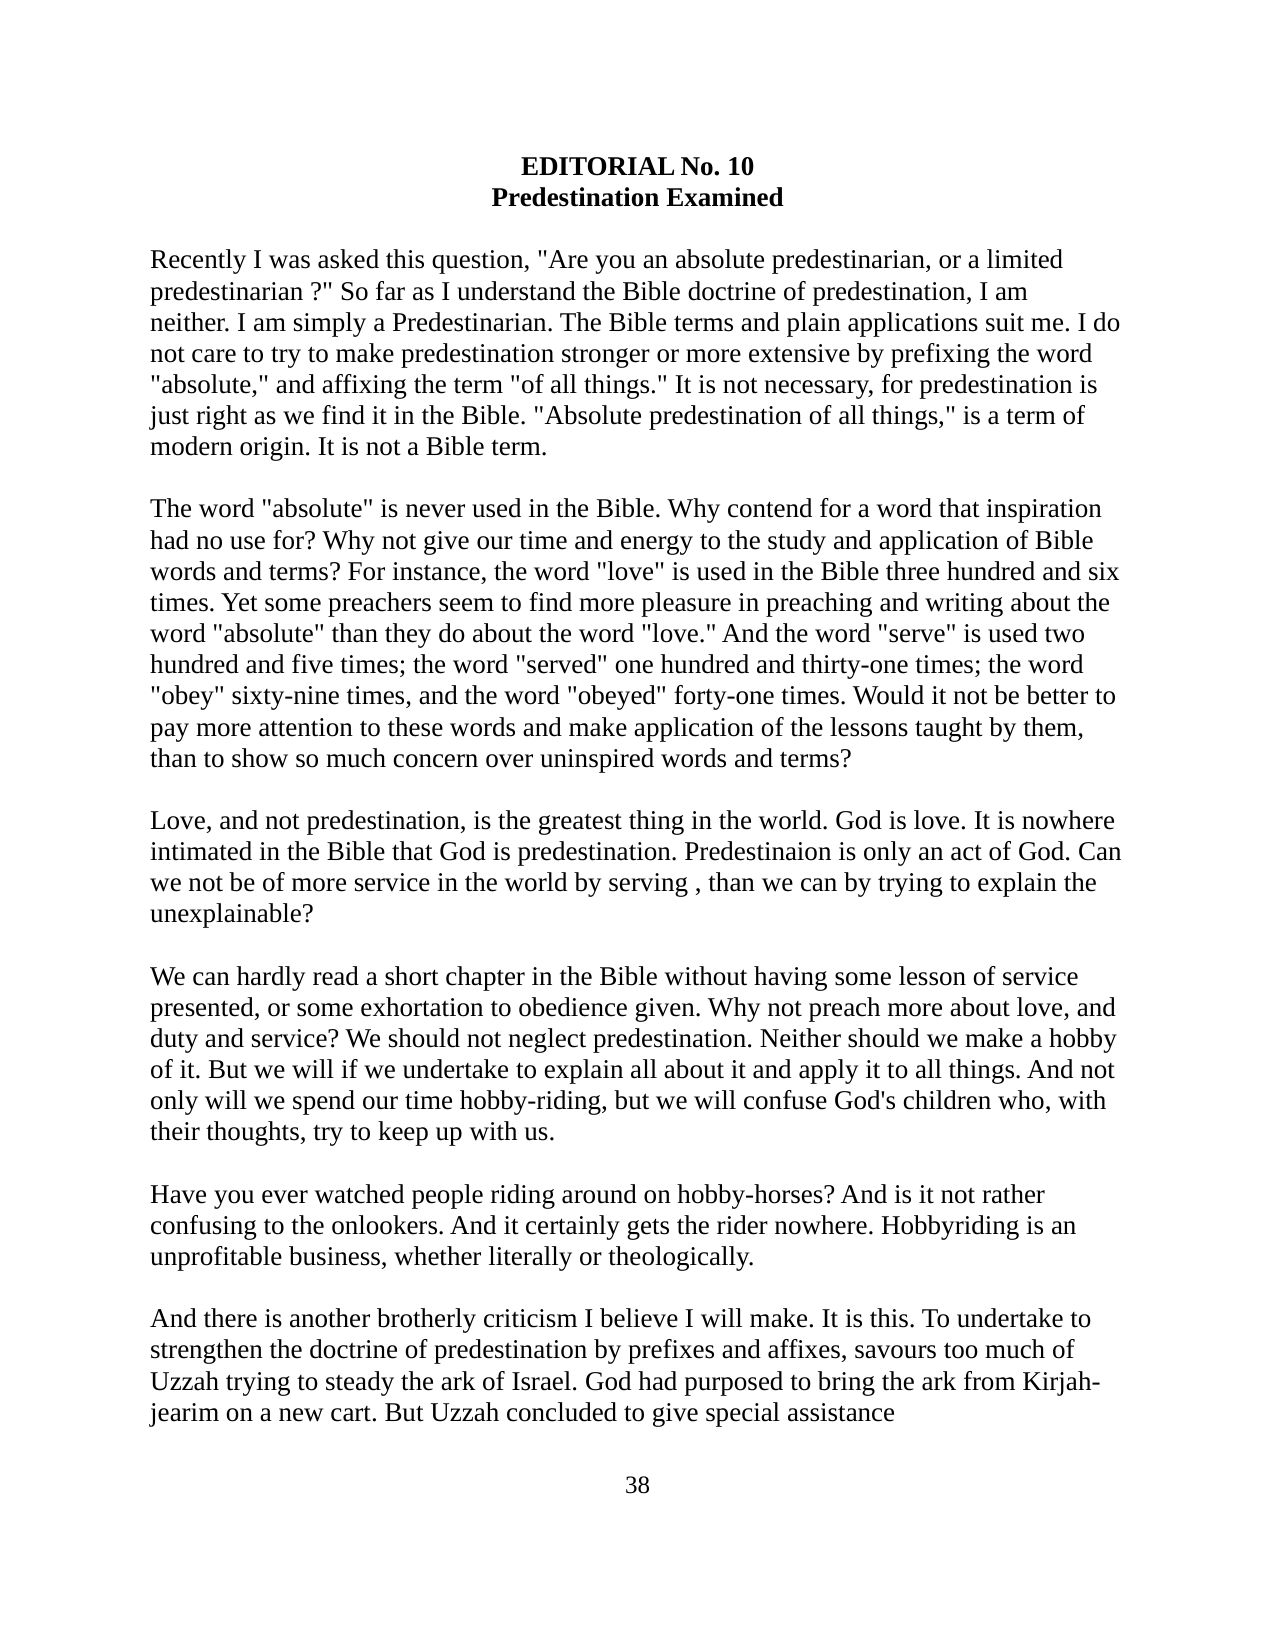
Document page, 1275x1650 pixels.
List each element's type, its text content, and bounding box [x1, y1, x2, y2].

text And there is another brotherly criticism I believe I will make. It is this. To undertake to strengthen the doctrine of predestination by prefixes and affixes, savours too much of Uzzah trying to steady the ark of Israel. God had purposed to bring the ark from Kirjah-jearim on a new cart. But Uzzah concluded to give special assistance [150, 1302, 1125, 1427]
text We can hardly read a short chapter in the Bible without having some lesson of service presented, or some exhortation to obedience given. Why not preach more about love, and duty and service? We should not neglect predestination. Neither should we make a hobby of it. But we will if we undertake to explain all about it and apply it to all things. And not only will we spend our time hobby-riding, but we will confuse God's children who, with their thoughts, try to keep up with us. [150, 960, 1125, 1147]
text EDITORIAL No. 10 Predestination Examined [150, 150, 1125, 212]
text Have you ever watched people riding around on hobby-horses? And is it not rather confusing to the onlookers. And it certainly gets the rider nowhere. Hobbyriding is an unprofitable business, whether literally or theologically. [150, 1178, 1125, 1271]
text The word "absolute" is never used in the Bible. Why contend for a word that inspiration had no use for? Why not give our time and energy to the study and application of Bible words and terms? For instance, the word "love" is used in the Bible three hundred and six times. Yet some preachers seem to find more pleasure in preaching and writing about the word "absolute" than they do about the word "love." And the word "serve" is used two hundred and five times; the word "served" one hundred and thirty-one times; the word "obey" sixty-nine times, and the word "obeyed" forty-one times. Would it not be better to pay more attention to these words and make application of the lessons taught by them, than to show so much concern over uninspired words and terms? [150, 493, 1125, 773]
text Love, and not predestination, is the greatest thing in the world. God is love. It is nowhere intimated in the Bible that God is predestination. Predestinaion is only an act of God. Can we not be of more service in the world by serving , than we can by trying to explain the unexplainable? [150, 804, 1125, 929]
text neither. I am simply a Predestinarian. The Bible terms and plain applications suit me. I do not care to try to make predestination stronger or more extensive by prefixing the word "absolute," and affixing the term "of all things." It is not necessary, for predestination is just right as we find it in the Bible. "Absolute predestination of all things," is a term of modern origin. It is not a Bible term. [150, 306, 1125, 461]
text Recently I was asked this question, "Are you an absolute predestinarian, or a limited predestinarian ?" So far as I understand the Bible doctrine of predestination, I am [150, 243, 1125, 306]
